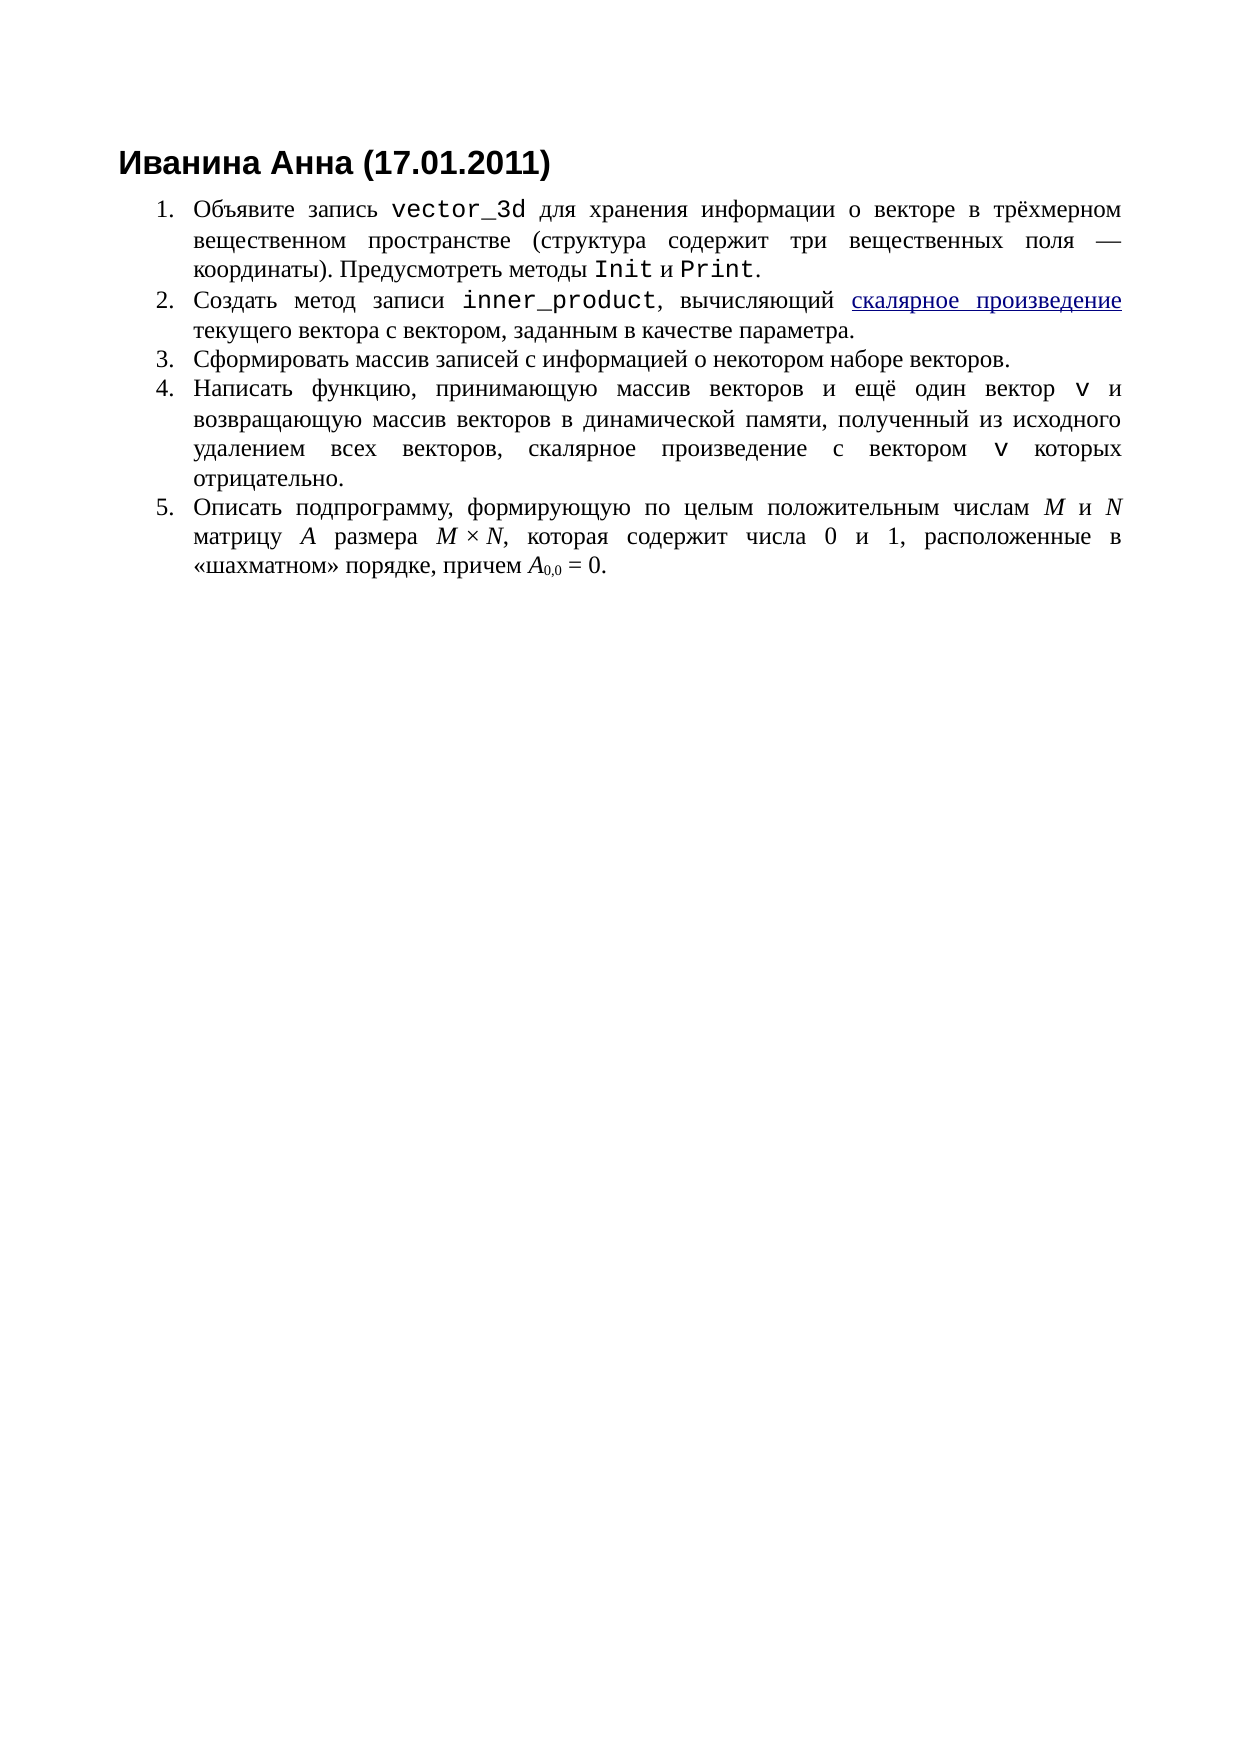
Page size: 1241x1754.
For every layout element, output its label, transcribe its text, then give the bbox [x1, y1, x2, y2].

list Создать метод записи inner_product, вычисляющий скалярное произведение текущего вектора с вектором, заданным в качестве параметра. [156, 285, 1122, 344]
list Написать функцию, принимающую массив векторов и ещё один вектор v и возвращающую массив векторов в динамической памяти, полученный из исходного удалением всех векторов, скалярное произведение с вектором v которых отрицательно. [156, 373, 1122, 492]
list Сформировать массив записей с информацией о некотором наборе векторов. [156, 344, 1122, 373]
list Описать подпрограмму, формирующую по целым положительным числам M и N матрицу A размера M × N, которая содержит числа 0 и 1, расположенные в «шахматном» порядке, причем A0,0 = 0. [156, 492, 1122, 578]
subtitle Иванина Анна (17.01.2011) [118, 143, 1122, 182]
list Объявите запись vector_3d для хранения информации о векторе в трёхмерном вещественном пространстве (структура содержит три вещественных поля — координаты). Предусмотреть методы Init и Print. [156, 194, 1122, 285]
